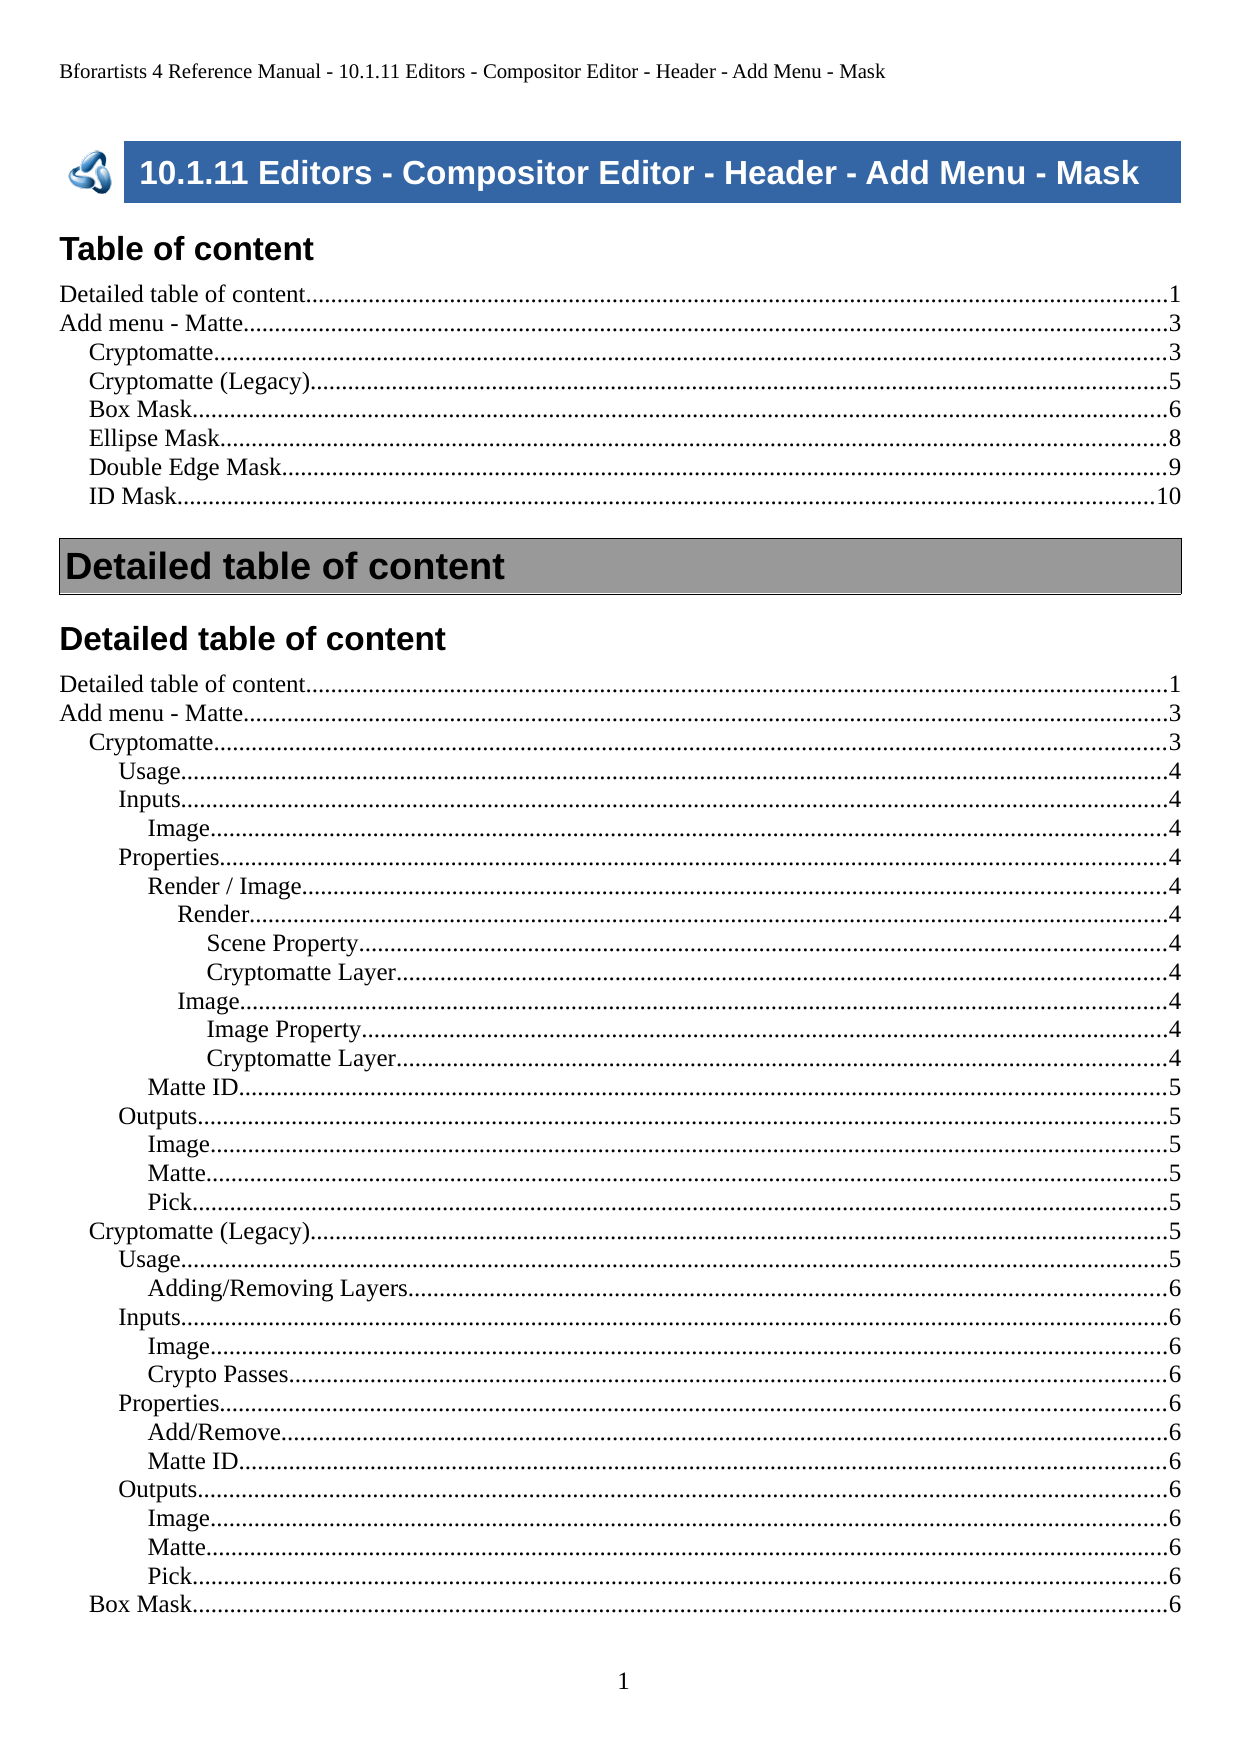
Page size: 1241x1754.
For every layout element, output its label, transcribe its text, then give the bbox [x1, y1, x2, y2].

text Detailed table of content 1 [59, 669, 1181, 698]
text Double Edge Mask 9 [88, 452, 1181, 481]
text Ellipse Mask 8 [88, 423, 1181, 452]
text Cryptomatte 3 [88, 337, 1181, 366]
text Cryptomatte Layer 4 [206, 957, 1181, 986]
text Crypto Passes 6 [147, 1359, 1181, 1388]
text Matte ID 6 [147, 1446, 1181, 1474]
text Image 6 [147, 1503, 1181, 1532]
text Detailed table of content 1 [59, 279, 1181, 308]
text Outputs 6 [118, 1474, 1181, 1503]
text Inputs 4 [118, 784, 1181, 813]
text Matte 6 [147, 1532, 1181, 1561]
text Image 4 [177, 986, 1181, 1014]
text Pick 5 [147, 1187, 1181, 1216]
text Pick 6 [147, 1561, 1181, 1589]
subtitle Detailed table of content [59, 618, 1181, 657]
text Add menu - Matte 3 [59, 698, 1181, 727]
text Box Mask 6 [88, 1589, 1181, 1618]
text Cryptomatte (Legacy) 5 [88, 1216, 1181, 1244]
text Image 6 [147, 1331, 1181, 1359]
text Matte 5 [147, 1158, 1181, 1187]
table_header [59, 141, 124, 203]
text Cryptomatte 3 [88, 727, 1181, 756]
text Usage 5 [118, 1244, 1181, 1273]
text Render / Image 4 [147, 871, 1181, 899]
text Scene Property 4 [206, 928, 1181, 957]
table_header Detailed table of content [60, 539, 1181, 593]
text Image Property 4 [206, 1014, 1181, 1043]
text Matte ID 5 [147, 1072, 1181, 1101]
text Adding/Removing Layers 6 [147, 1273, 1181, 1302]
text Add menu - Matte 3 [59, 308, 1181, 337]
table_header 10.1.11 Editors - Compositor Editor - Header - Add Menu - Mask [124, 141, 1181, 203]
text Properties 4 [118, 842, 1181, 871]
subtitle Table of content [59, 228, 1181, 267]
text Cryptomatte (Legacy) 5 [88, 366, 1181, 394]
text Box Mask 6 [88, 394, 1181, 423]
text Usage 4 [118, 756, 1181, 784]
picture [65, 147, 114, 197]
text Cryptomatte Layer 4 [206, 1043, 1181, 1072]
text Add/Remove 6 [147, 1417, 1181, 1446]
text Image 4 [147, 813, 1181, 842]
text ID Mask 10 [88, 481, 1181, 509]
text Inputs 6 [118, 1302, 1181, 1331]
text Properties 6 [118, 1388, 1181, 1417]
text Outputs 5 [118, 1101, 1181, 1129]
text Image 5 [147, 1129, 1181, 1158]
text Render 4 [177, 899, 1181, 928]
